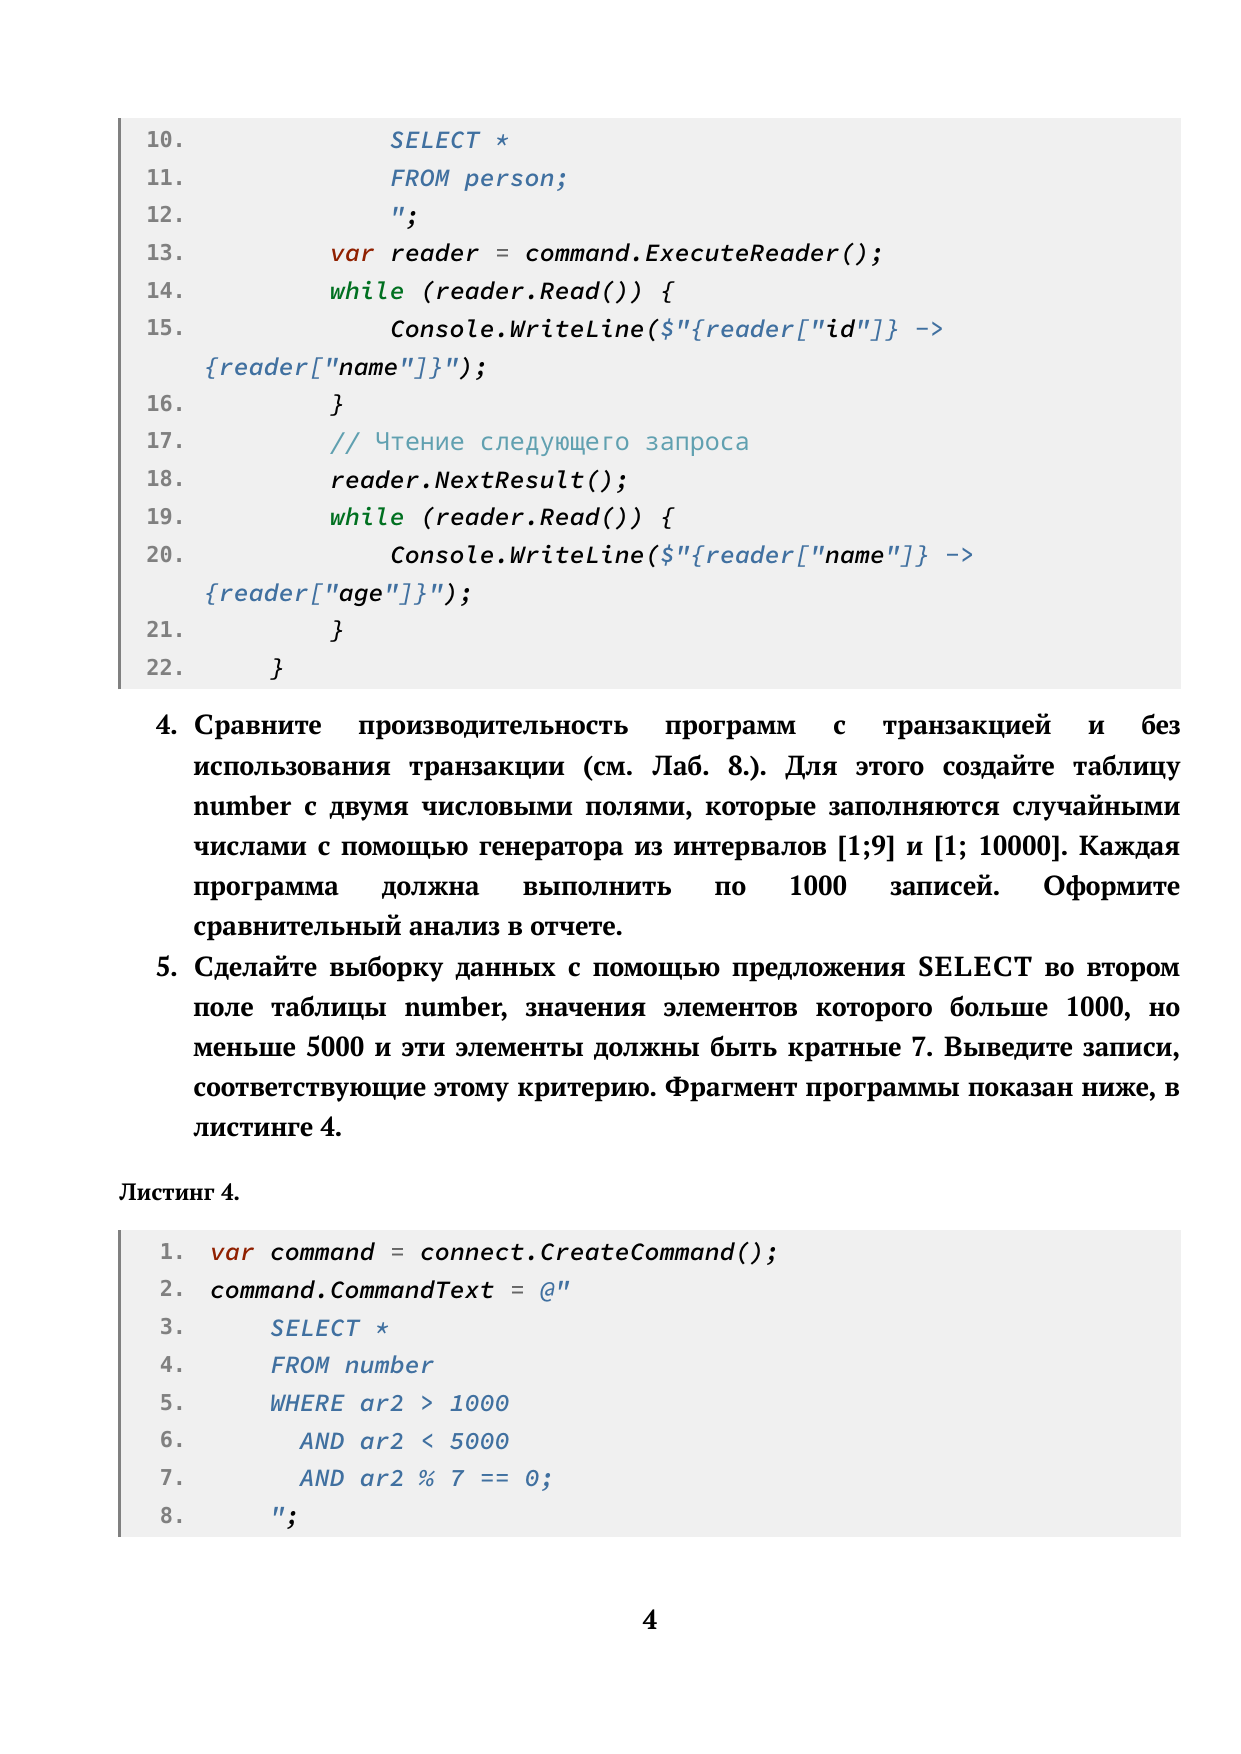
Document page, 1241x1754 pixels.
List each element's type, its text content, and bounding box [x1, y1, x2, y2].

list FROM number [121, 1343, 1181, 1381]
list while (reader.Read()) { [121, 269, 1181, 306]
list AND ar2 % 7 == 0; [121, 1456, 1181, 1494]
text Листинг 4. [118, 1177, 1181, 1206]
list Console.WriteLine($"{reader["id"]} -> {reader["name"]}"); [121, 307, 1181, 382]
list reader.NextResult(); [121, 457, 1181, 495]
list FROM person; [121, 156, 1181, 193]
list var command = connect.CreateCommand(); [121, 1230, 1181, 1267]
list Сделайте выборку данных с помощью предложения SELECT во втором поле таблицы number, значения элементов которого больше 1000, но меньше 5000 и эти элементы должны быть кратные 7. Выведите записи, соответствующие этому критерию. Фрагмент программы показан ниже, в листинге 4. [156, 949, 1181, 1143]
list Console.WriteLine($"{reader["name"]} -> {reader["age"]}"); [121, 533, 1181, 608]
list AND ar2 < 5000 [121, 1418, 1181, 1456]
list Сравните производительность программ с транзакцией и без использования транзакции (см. Лаб. 8.). Для этого создайте таблицу number с двумя числовыми полями, которые заполняются случайными числами с помощью генератора из интервалов [1;9] и [1; 10000]. Каждая программа должна выполнить по 1000 записей. Оформите сравнительный анализ в отчете. [156, 707, 1181, 942]
list "; [121, 193, 1181, 231]
list } [121, 382, 1181, 419]
list // Чтение следующего запроса [121, 420, 1181, 457]
list SELECT * [121, 118, 1181, 156]
list var reader = command.ExecuteReader(); [121, 231, 1181, 269]
list } [121, 646, 1181, 689]
list while (reader.Read()) { [121, 495, 1181, 533]
list WHERE ar2 > 1000 [121, 1381, 1181, 1418]
list command.CommandText = @" [121, 1268, 1181, 1305]
list SELECT * [121, 1305, 1181, 1343]
list } [121, 608, 1181, 646]
list "; [121, 1494, 1181, 1537]
